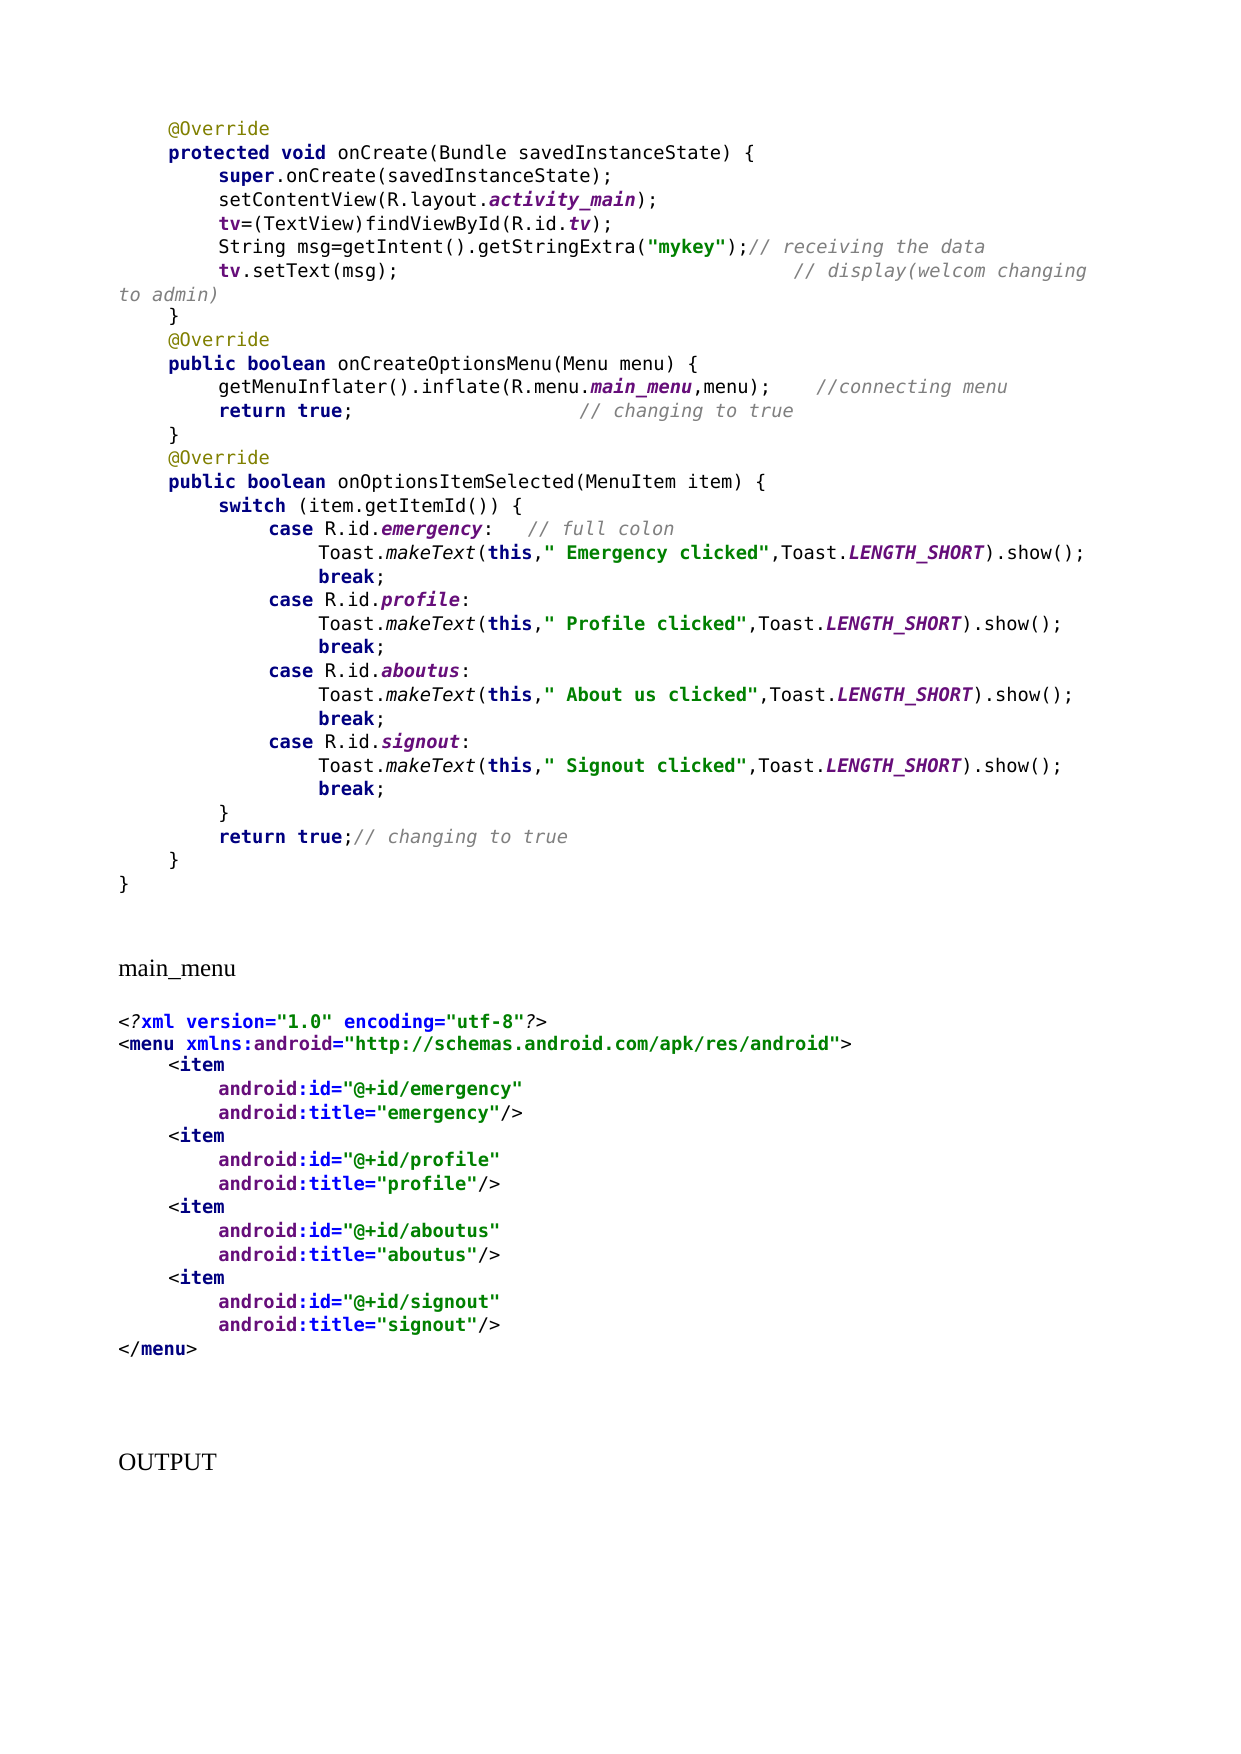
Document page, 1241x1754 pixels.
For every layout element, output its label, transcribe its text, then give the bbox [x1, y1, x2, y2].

text <item [118, 1054, 1122, 1078]
text break; [118, 566, 1122, 589]
text } [118, 306, 1122, 329]
text super.onCreate(savedInstanceState); [118, 165, 1122, 189]
text protected void onCreate(Bundle savedInstanceState) { [118, 142, 1122, 165]
text tv.setText(msg); // display(welcom changing to admin) [118, 260, 1122, 306]
text @Override [118, 447, 1122, 471]
text case R.id.emergency: // full colon [118, 518, 1122, 542]
text case R.id.profile: [118, 589, 1122, 613]
text @Override [118, 118, 1122, 142]
text } [118, 849, 1122, 873]
text android:id="@+id/aboutus" [118, 1220, 1122, 1243]
text android:id="@+id/signout" [118, 1291, 1122, 1314]
text main_menu [118, 953, 1122, 982]
text } [118, 802, 1122, 826]
text </menu> [118, 1338, 1122, 1360]
text getMenuInflater().inflate(R.menu.main_menu,menu); //connecting menu [118, 376, 1122, 400]
text public boolean onCreateOptionsMenu(Menu menu) { [118, 353, 1122, 376]
text return true;// changing to true [118, 826, 1122, 849]
text <menu xmlns:android="http://schemas.android.com/apk/res/android"> [118, 1032, 1122, 1054]
text <item [118, 1196, 1122, 1220]
text break; [118, 778, 1122, 802]
text Toast.makeText(this," Signout clicked",Toast.LENGTH_SHORT).show(); [118, 755, 1122, 778]
text } [118, 424, 1122, 447]
text setContentView(R.layout.activity_main); [118, 189, 1122, 213]
text android:title="profile"/> [118, 1173, 1122, 1196]
text <item [118, 1267, 1122, 1291]
text android:title="signout"/> [118, 1314, 1122, 1338]
text } [118, 873, 1122, 895]
text public boolean onOptionsItemSelected(MenuItem item) { [118, 471, 1122, 495]
text Toast.makeText(this," Profile clicked",Toast.LENGTH_SHORT).show(); [118, 613, 1122, 637]
text return true; // changing to true [118, 400, 1122, 424]
text OUTPUT [118, 1447, 1122, 1476]
text android:id="@+id/profile" [118, 1149, 1122, 1173]
text Toast.makeText(this," About us clicked",Toast.LENGTH_SHORT).show(); [118, 684, 1122, 707]
text <item [118, 1125, 1122, 1149]
text Toast.makeText(this," Emergency clicked",Toast.LENGTH_SHORT).show(); [118, 542, 1122, 566]
text case R.id.aboutus: [118, 660, 1122, 684]
text tv=(TextView)findViewById(R.id.tv); [118, 213, 1122, 236]
text String msg=getIntent().getStringExtra("mykey");// receiving the data [118, 236, 1122, 260]
text case R.id.signout: [118, 731, 1122, 755]
text android:title="emergency"/> [118, 1102, 1122, 1125]
text break; [118, 637, 1122, 660]
text switch (item.getItemId()) { [118, 495, 1122, 518]
text android:title="aboutus"/> [118, 1243, 1122, 1267]
text break; [118, 707, 1122, 731]
text @Override [118, 329, 1122, 353]
text <?xml version="1.0" encoding="utf-8"?> [118, 1011, 1122, 1032]
text android:id="@+id/emergency" [118, 1078, 1122, 1102]
